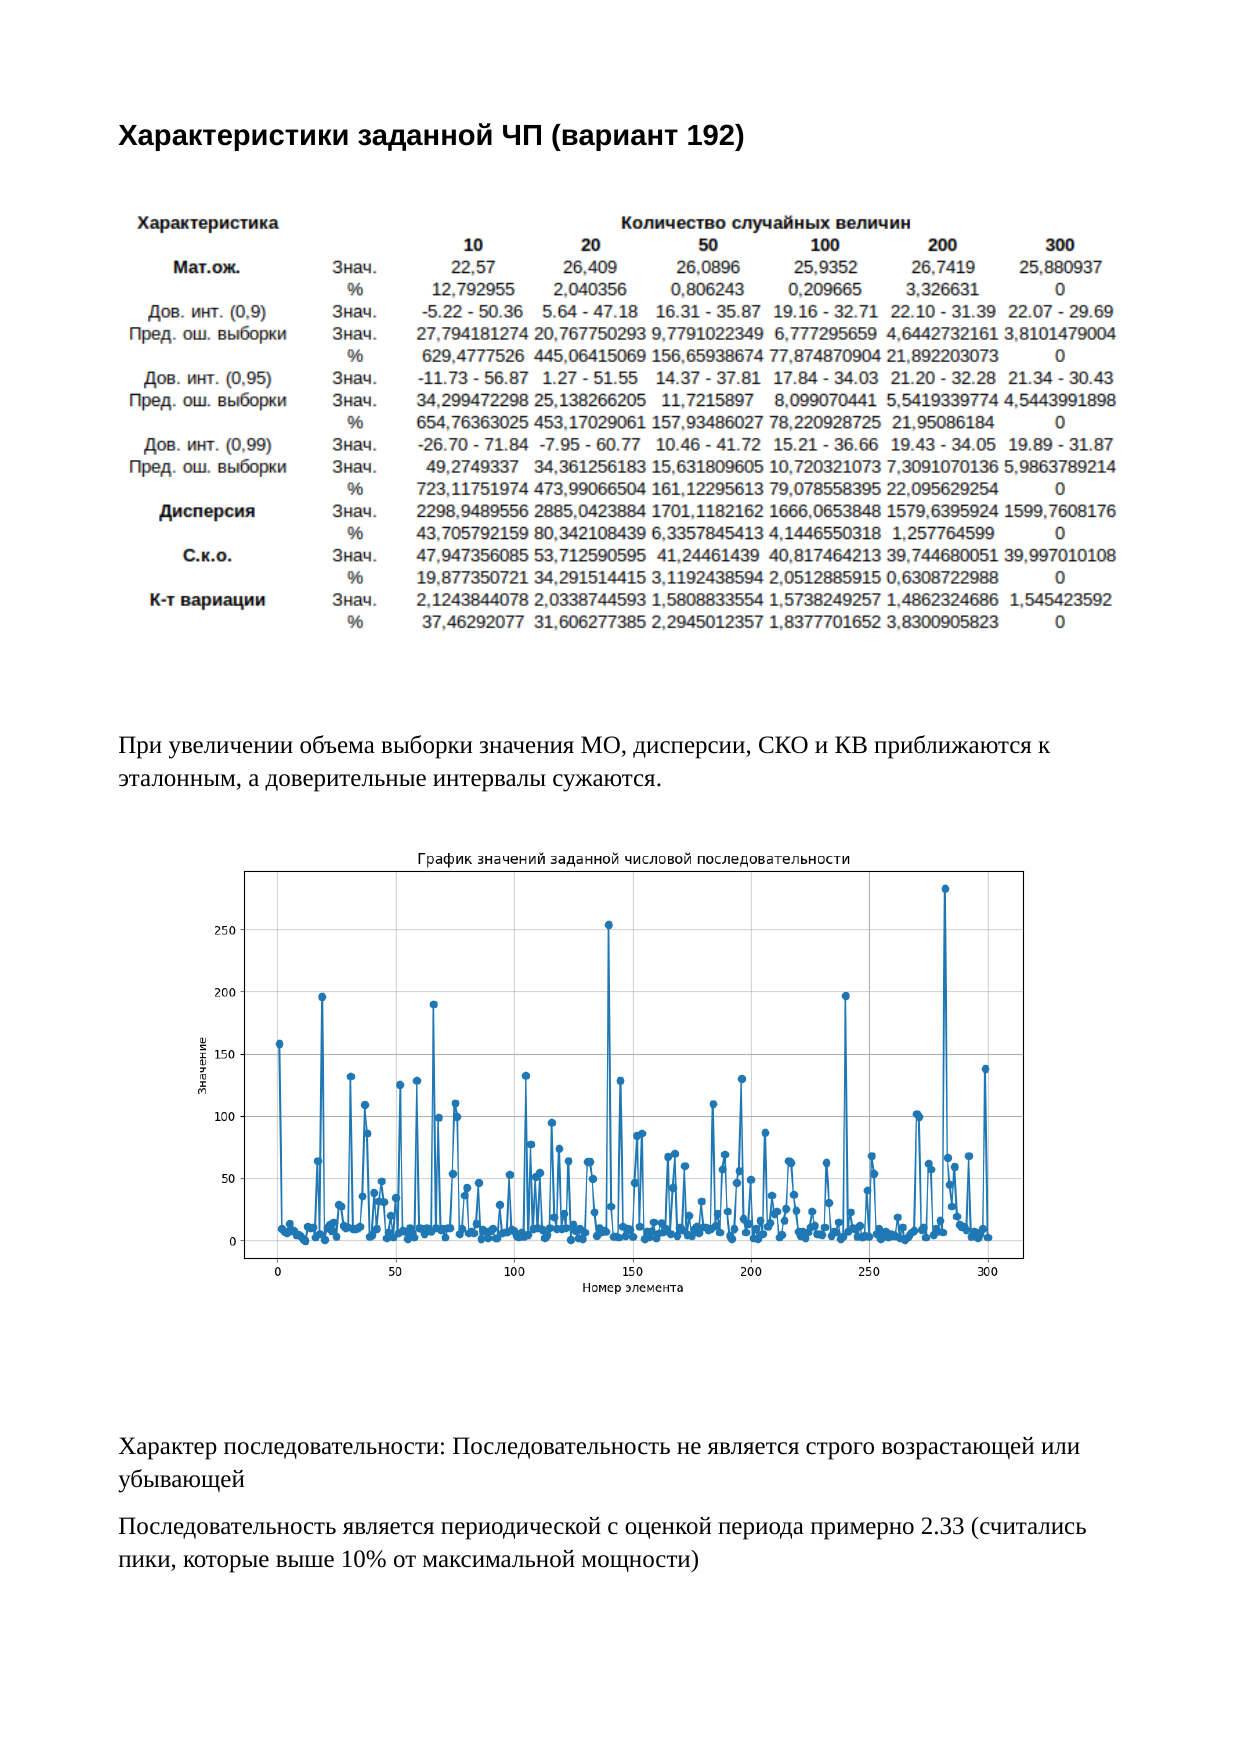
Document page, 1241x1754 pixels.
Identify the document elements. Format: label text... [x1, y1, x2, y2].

text Характер последовательности: Последовательность не является строго возрастающей или убывающей [118, 1431, 1122, 1493]
subtitle Характеристики заданной ЧП (вариант 192) [118, 118, 1122, 152]
picture [118, 211, 1123, 660]
text Последовательность является периодической с оценкой периода примерно 2.33 (считались пики, которые выше 10% от максимальной мощности) [118, 1511, 1122, 1573]
picture [118, 810, 1123, 1313]
text При увеличении объема выборки значения МО, дисперсии, СКО и КВ приближаются к эталонным, а доверительные интервалы сужаются. [118, 730, 1122, 792]
